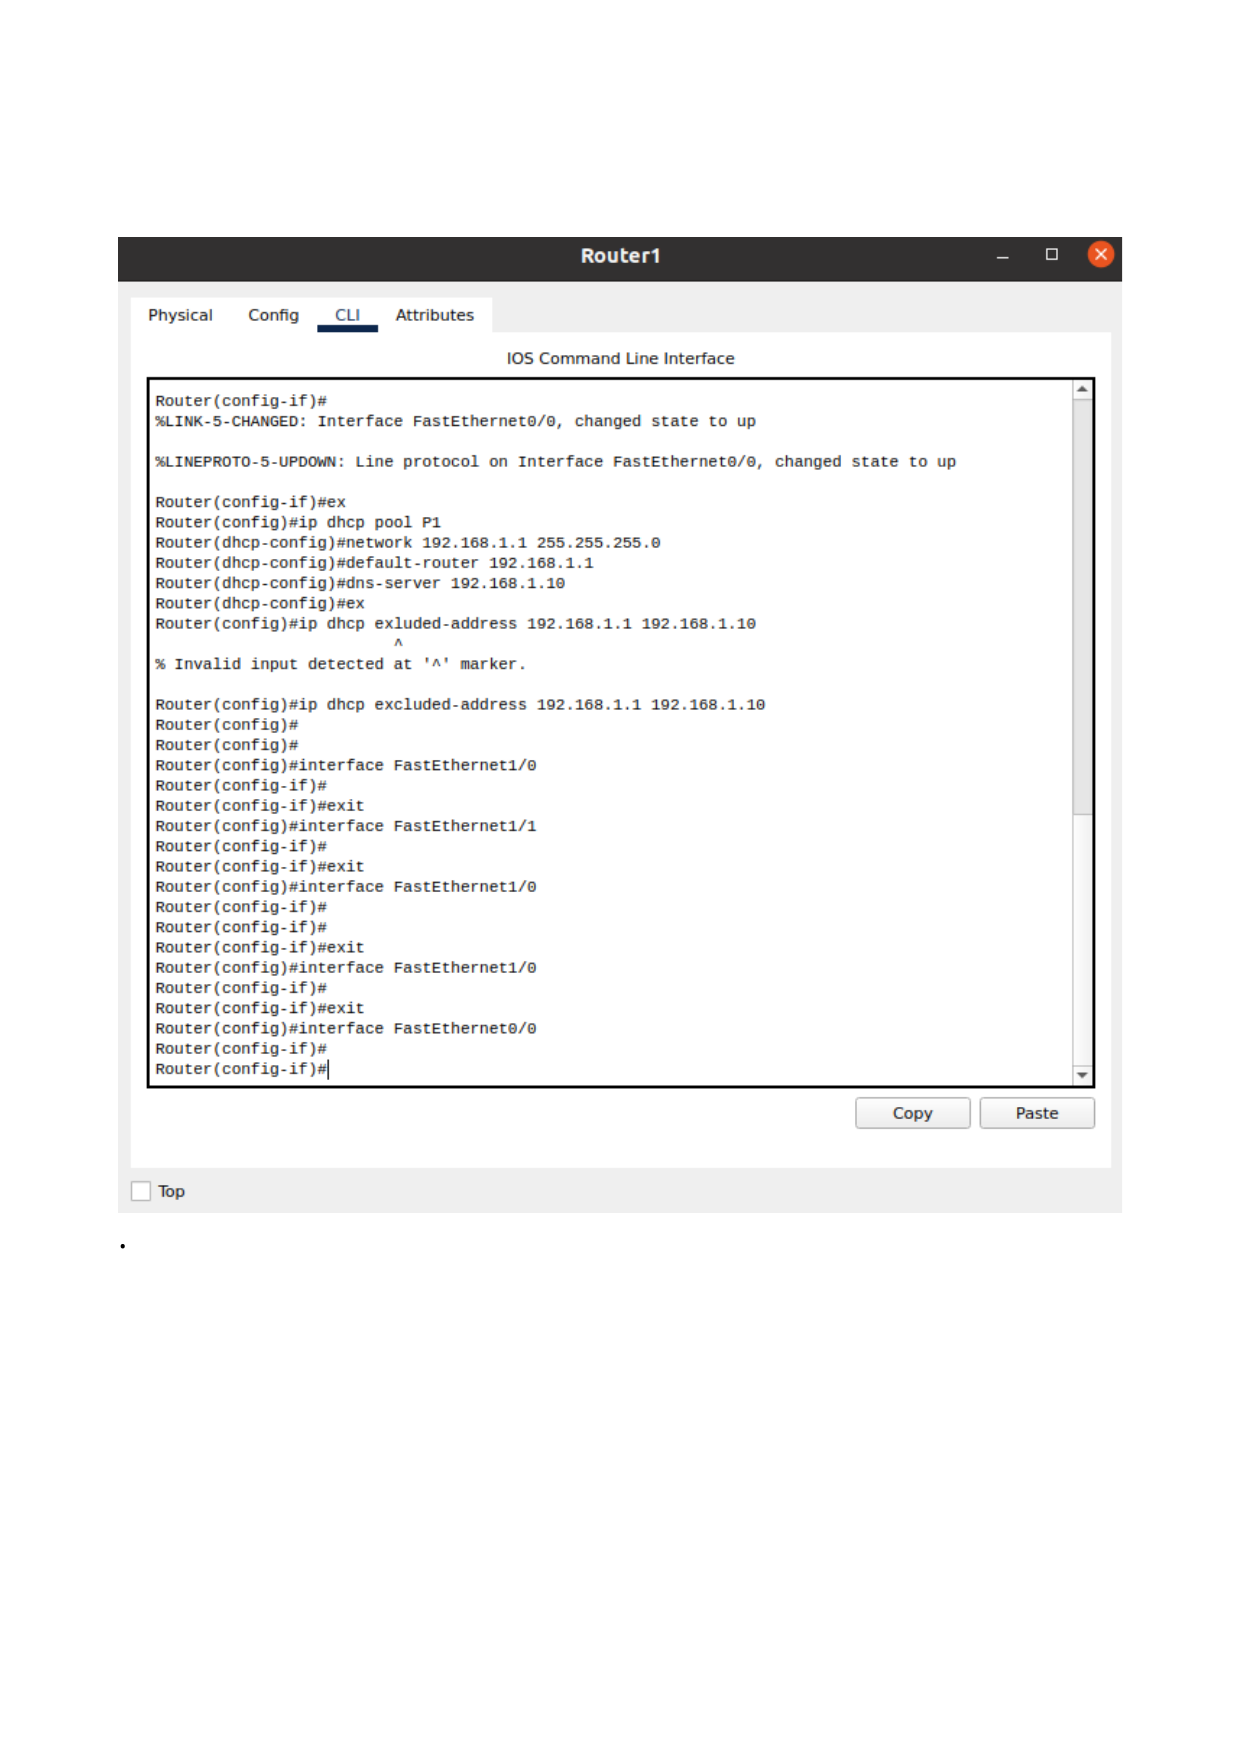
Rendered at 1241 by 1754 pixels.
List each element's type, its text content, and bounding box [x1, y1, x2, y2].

text . [118, 1213, 1122, 1258]
picture [118, 237, 1123, 1213]
